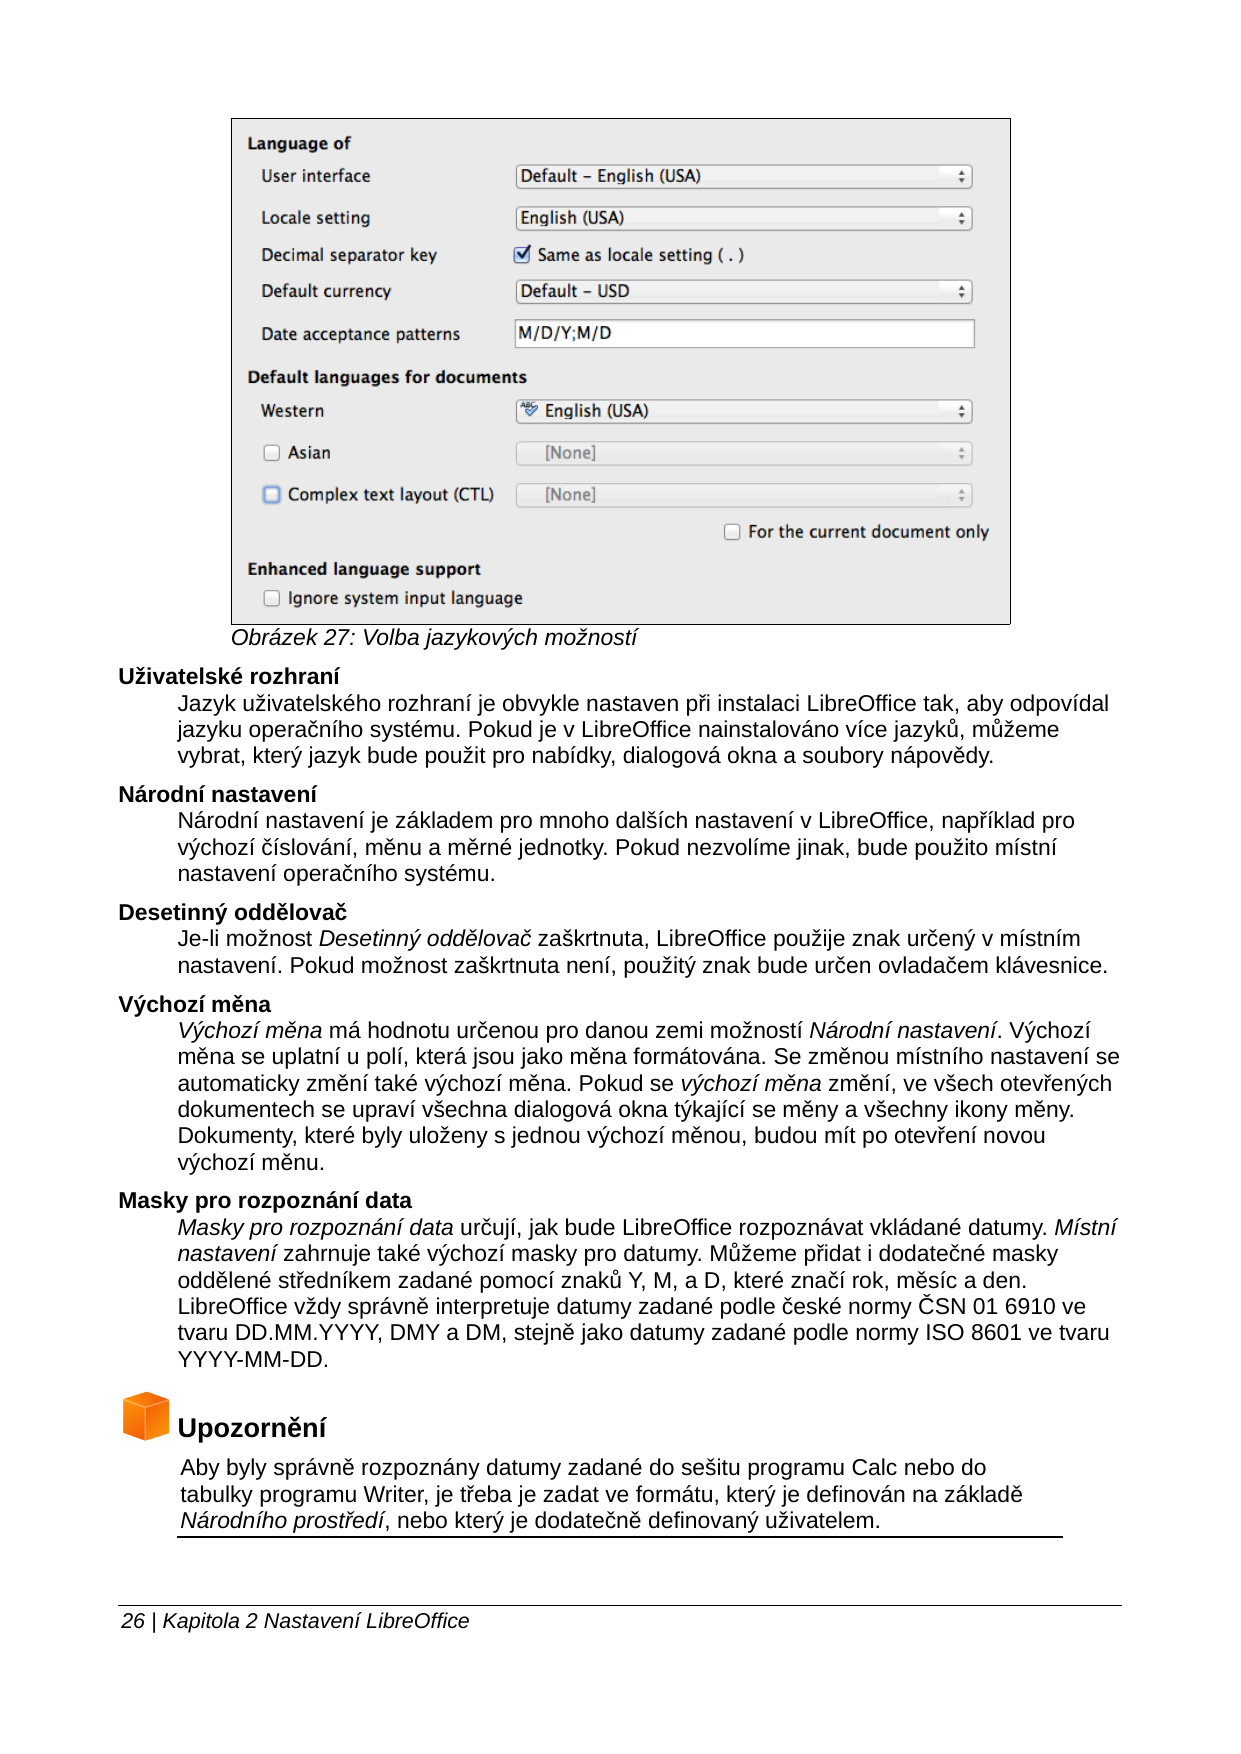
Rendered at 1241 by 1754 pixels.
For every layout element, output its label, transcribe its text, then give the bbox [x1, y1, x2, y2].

text Výchozí měna má hodnotu určenou pro danou zemi možností Národní nastavení. Výchozí měna se uplatní u polí, která jsou jako měna formátována. Se změnou místního nastavení se automaticky změní také výchozí měna. Pokud se výchozí měna změní, ve všech otevřených dokumentech se upraví všechna dialogová okna týkající se měny a všechny ikony měny. Dokumenty, které byly uloženy s jednou výchozí měnou, budou mít po otevření novou výchozí měnu. [177, 1017, 1122, 1175]
text Jazyk uživatelského rozhraní je obvykle nastaven při instalaci LibreOffice tak, aby odpovídal jazyku operačního systému. Pokud je v LibreOffice nainstalováno více jazyků, můžeme vybrat, který jazyk bude použit pro nabídky, dialogová okna a soubory nápovědy. [177, 689, 1122, 768]
text Masky pro rozpoznání data [118, 1187, 1122, 1214]
picture [232, 119, 1010, 624]
text Desetinný oddělovač [118, 899, 1122, 925]
text Aby byly správně rozpoznány datumy zadané do sešitu programu Calc nebo do tabulky programu Writer, je třeba je zadat ve formátu, který je definován na základě Národního prostředí, nebo který je dodatečně definovaný uživatelem. [177, 1451, 1063, 1536]
text Uživatelské rozhraní [118, 663, 1122, 689]
subtitle Upozornění [118, 1388, 1122, 1444]
text Národní nastavení [118, 781, 1122, 807]
text Obrázek 27: Volba jazykových možností [231, 625, 1010, 651]
text Národní nastavení je základem pro mnoho dalších nastavení v LibreOffice, například pro výchozí číslování, měnu a měrné jednotky. Pokud nezvolíme jinak, bude použito ​​místní nastavení operačního systému. [177, 807, 1122, 886]
picture [119, 1389, 173, 1443]
text Je-li možnost Desetinný oddělovač zaškrtnuta, LibreOffice použije znak určený v místním nastavení. Pokud možnost zaškrtnuta není, použitý znak bude určen ovladačem klávesnice. [177, 925, 1122, 978]
text Výchozí měna [118, 991, 1122, 1017]
text Masky pro rozpoznání data určují, jak bude LibreOffice rozpoznávat vkládané datumy. Místní nastavení zahrnuje také výchozí masky pro datumy. Můžeme přidat i dodatečné masky oddělené středníkem zadané pomocí znaků Y, M, a D, které značí rok, měsíc a den. LibreOffice vždy správně interpretuje datumy zadané podle české normy ČSN 01 6910 ve tvaru DD.MM.YYYY, DMY a DM, stejně jako datumy zadané podle normy ISO 8601 ve tvaru YYYY-MM-DD. [177, 1214, 1122, 1372]
